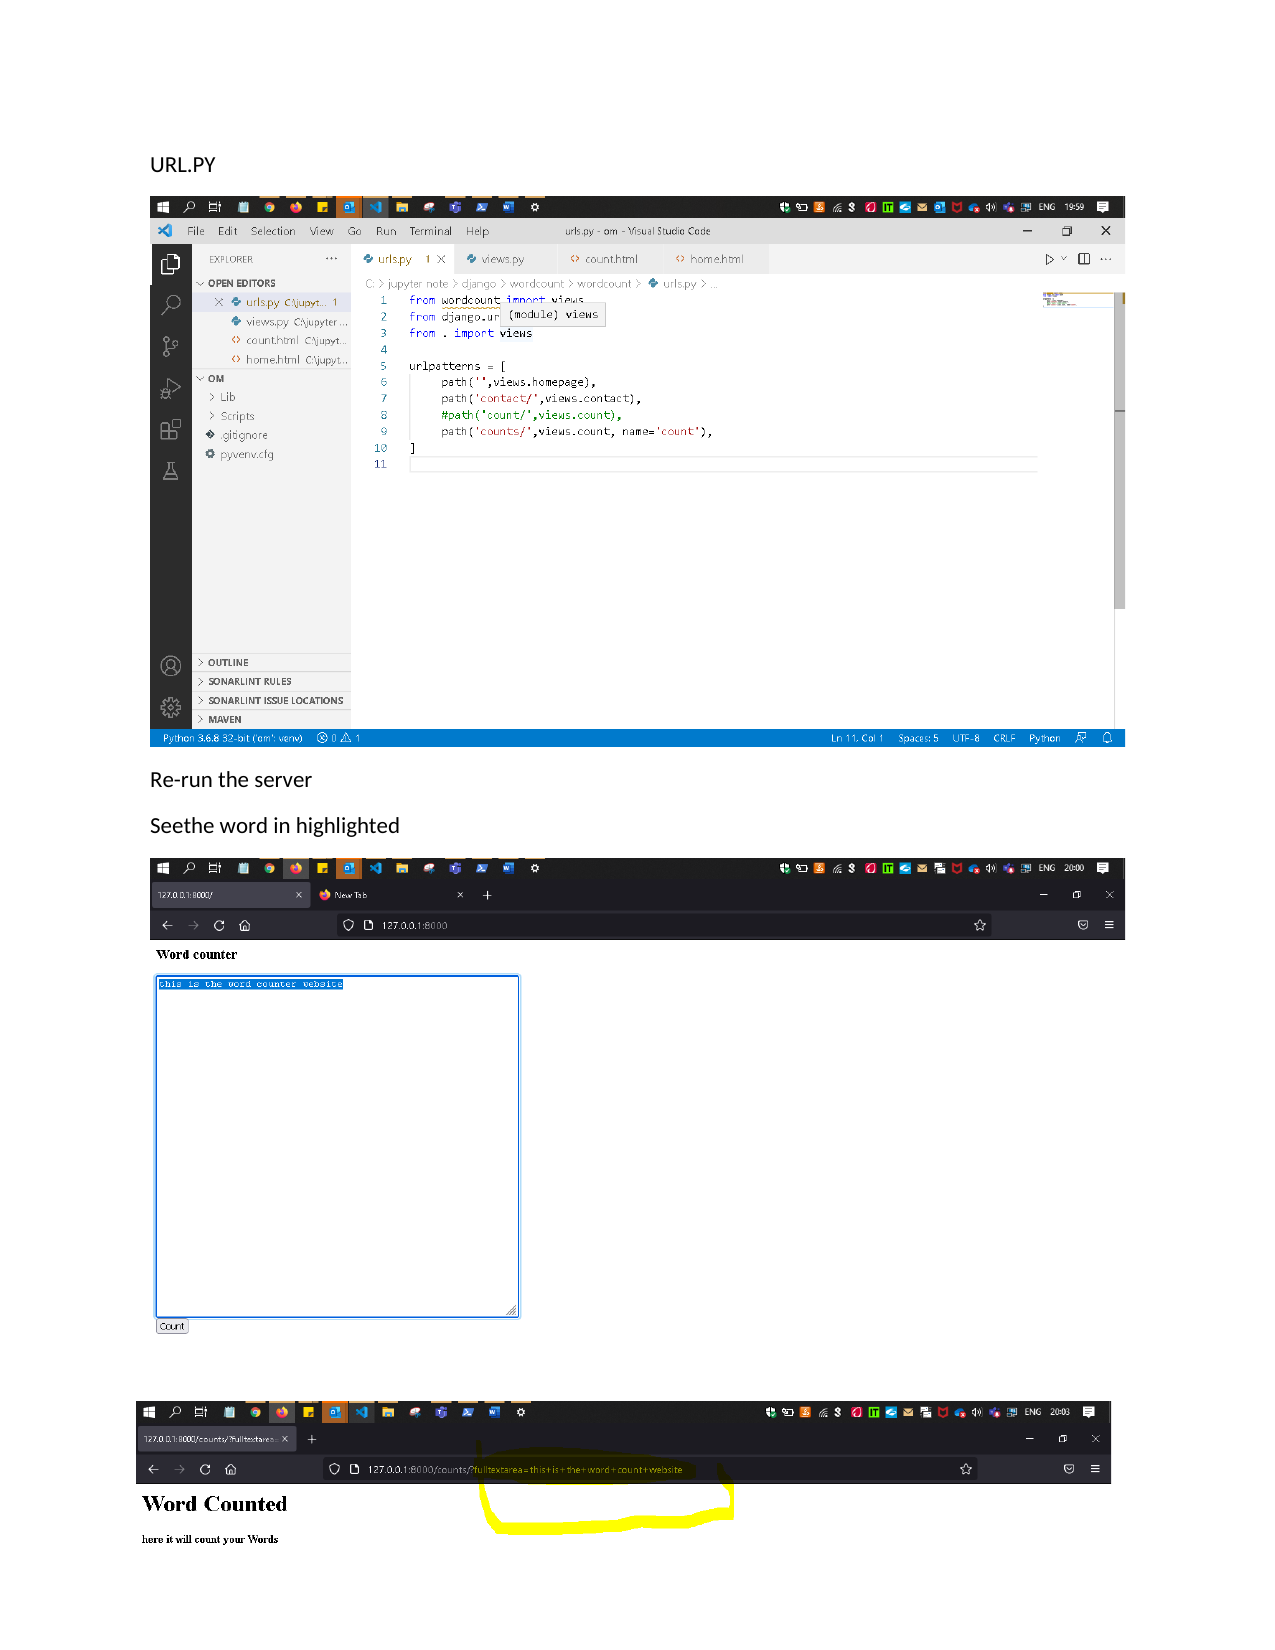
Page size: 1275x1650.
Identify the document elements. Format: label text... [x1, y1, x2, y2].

text Seethe word in highlighted [150, 812, 1125, 840]
text Re-run the server [150, 765, 1125, 793]
text URL.PY [150, 150, 1125, 178]
